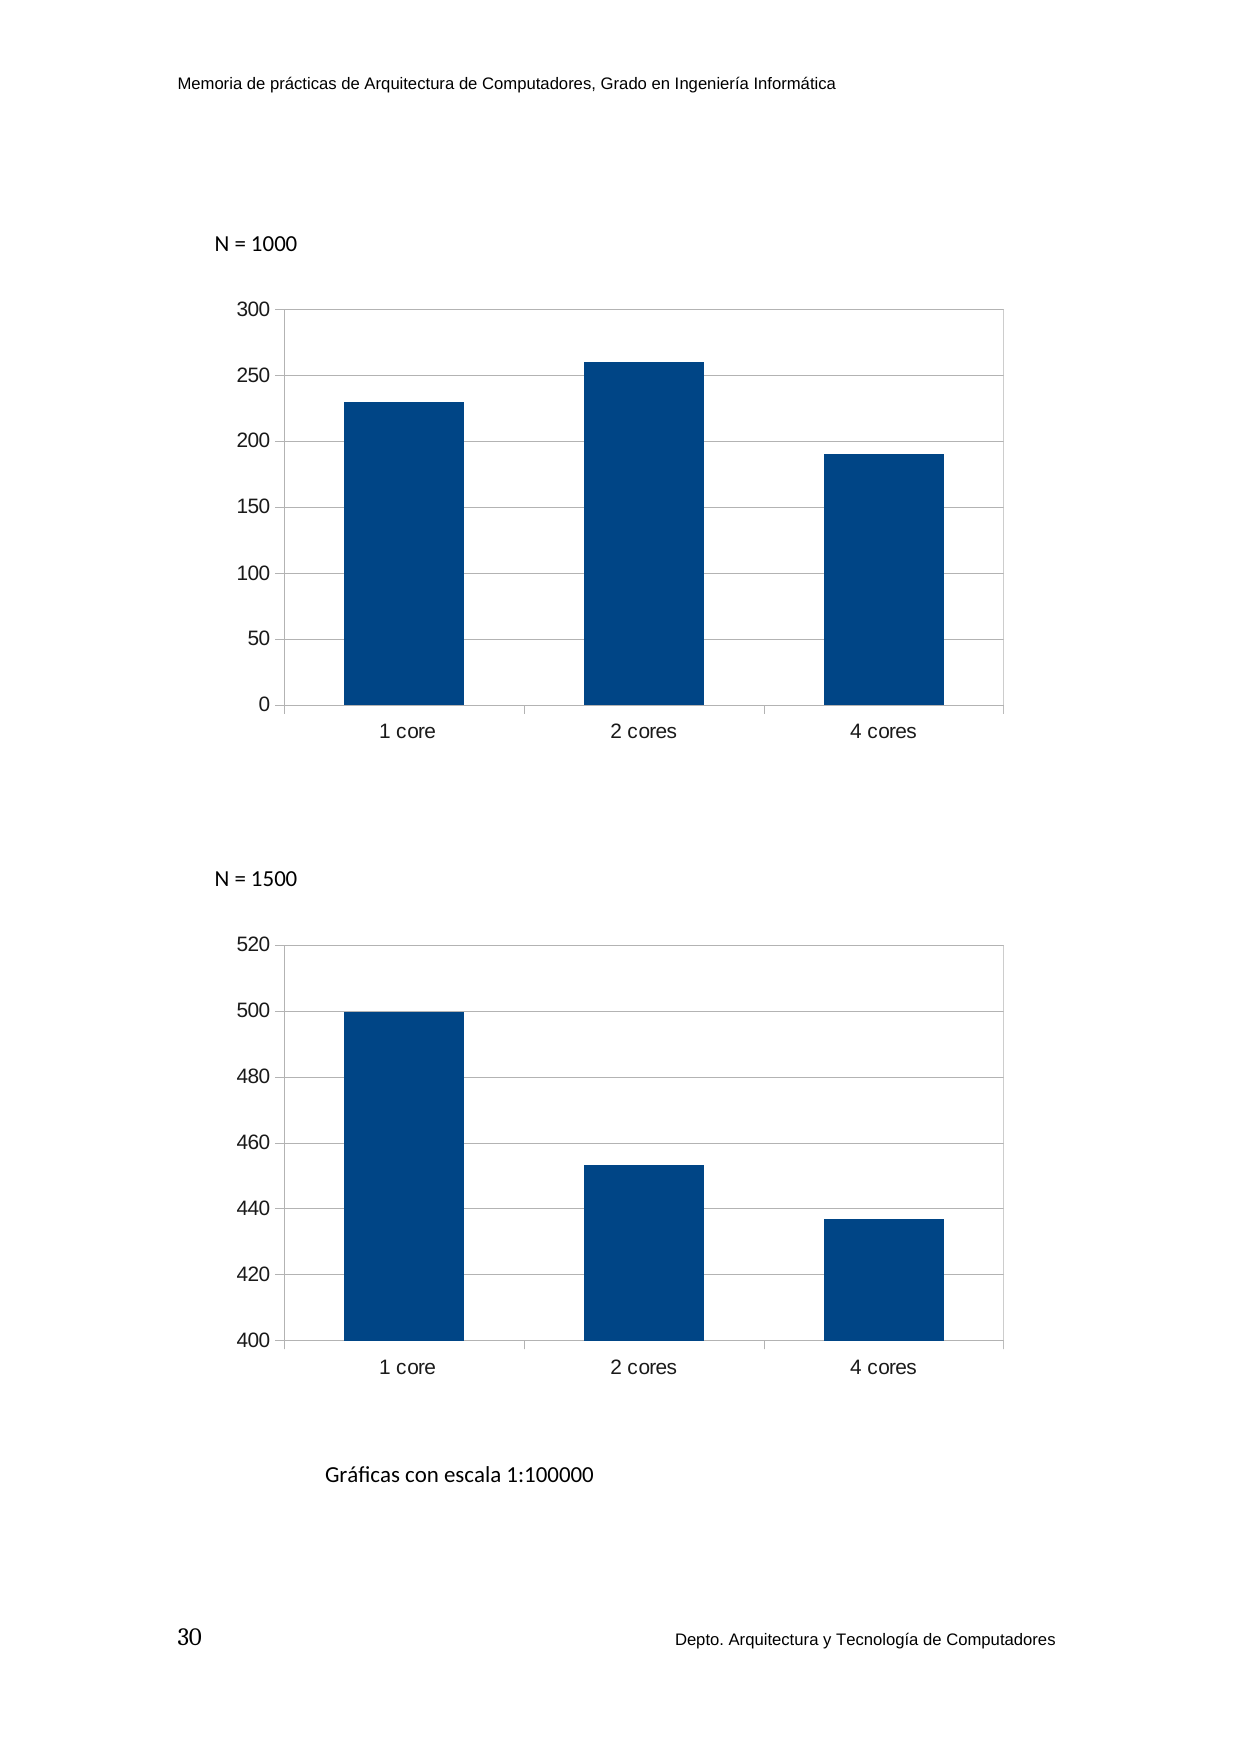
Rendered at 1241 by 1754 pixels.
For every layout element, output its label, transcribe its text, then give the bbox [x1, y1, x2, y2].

list N = 1000 [214, 229, 1063, 257]
list N = 1500 [214, 864, 1063, 892]
list Gráficas con escala 1:100000 [214, 1460, 1063, 1488]
